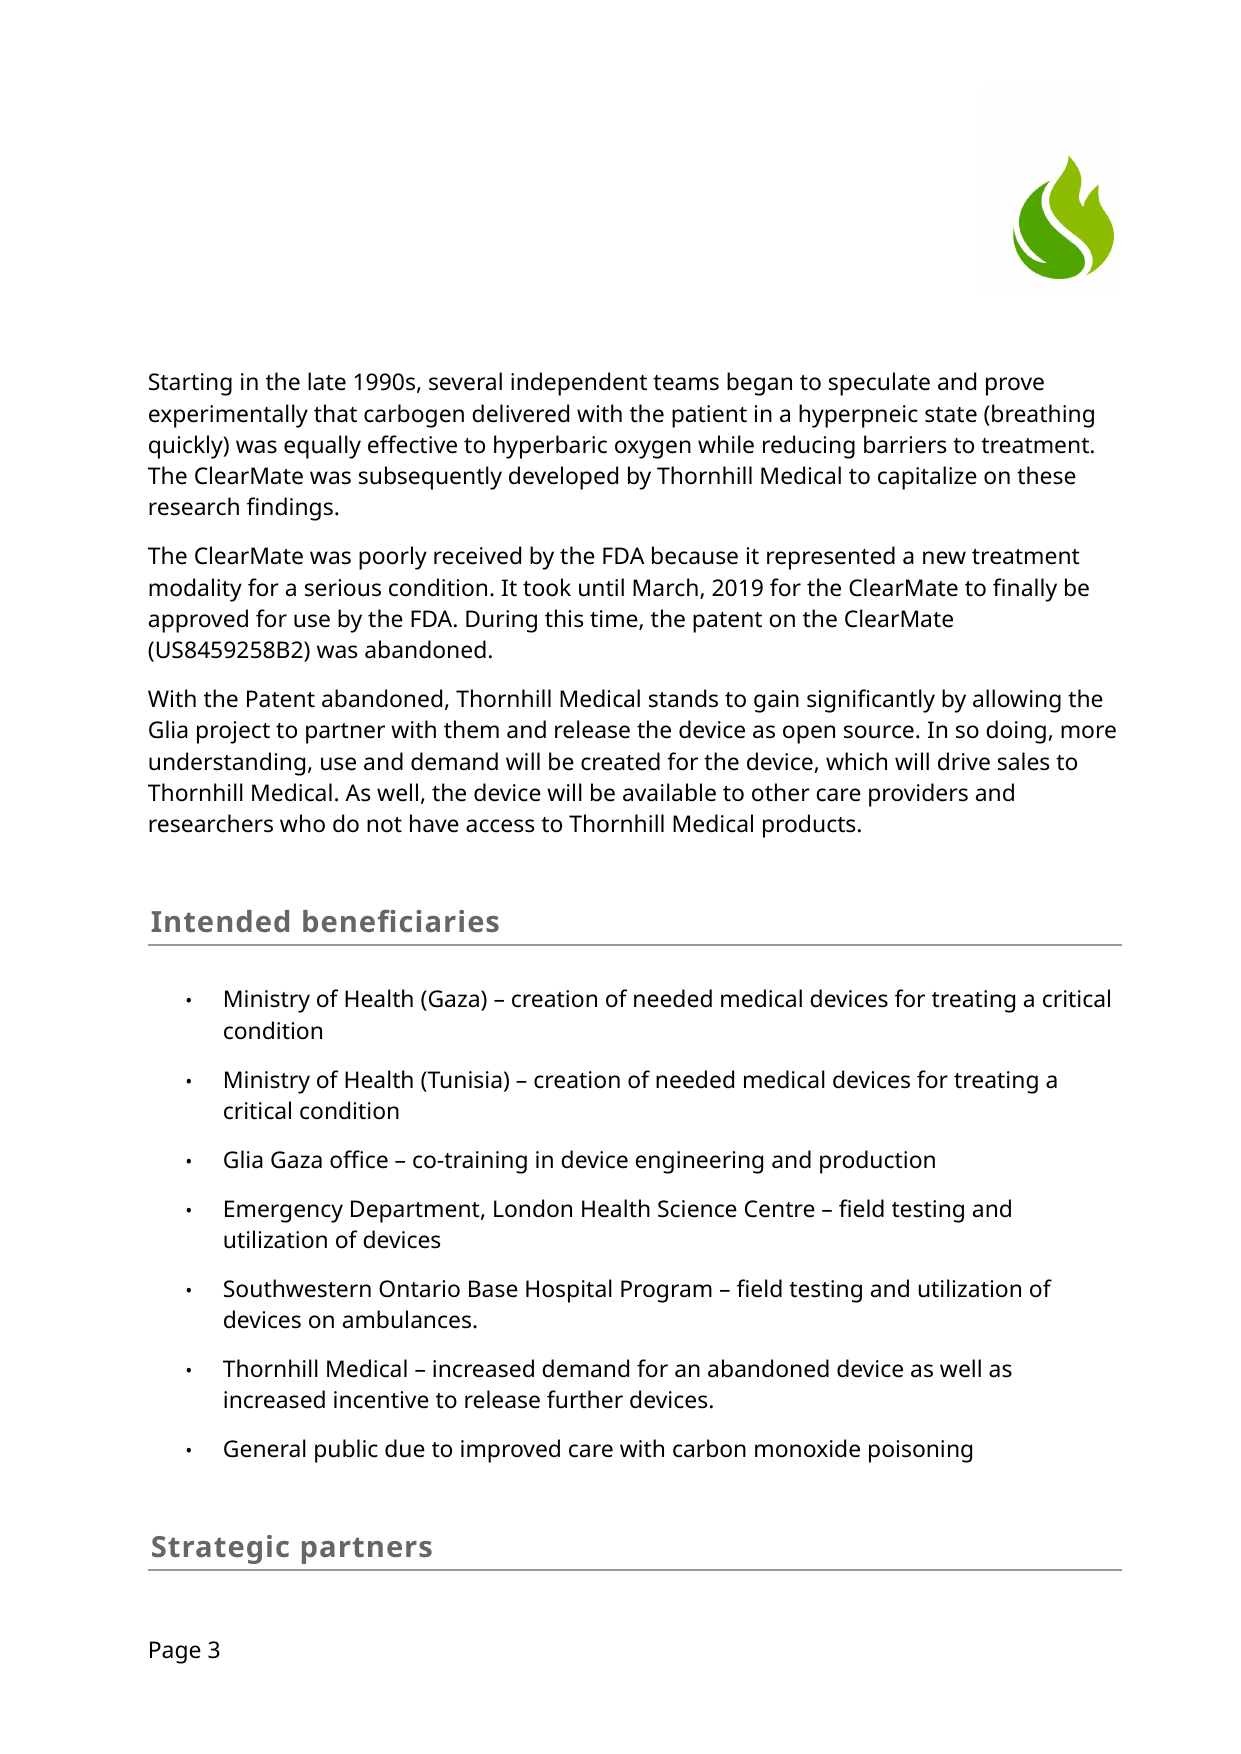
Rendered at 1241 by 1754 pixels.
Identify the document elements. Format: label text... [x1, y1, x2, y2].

list Ministry of Health (Tunisia) – creation of needed medical devices for treating a critical condition [185, 1064, 1122, 1126]
text The ClearMate was poorly received by the FDA because it represented a new treatment modality for a serious condition. It took until March, 2019 for the ClearMate to finally be approved for use by the FDA. During this time, the patent on the ClearMate (US8459258B2) was abandoned. [148, 540, 1122, 665]
picture [981, 83, 1026, 298]
list Southwestern Ontario Base Hospital Program – field testing and utilization of devices on ambulances. [185, 1273, 1122, 1336]
list Thornhill Medical – increased demand for an abandoned device as well as increased incentive to release further devices. [185, 1353, 1122, 1416]
list Ministry of Health (Gaza) – creation of needed medical devices for treating a critical condition [185, 983, 1122, 1046]
subtitle Strategic partners [148, 1524, 1122, 1569]
list Emergency Department, London Health Science Centre – field testing and utilization of devices [185, 1193, 1122, 1255]
text With the Patent abandoned, Thornhill Medical stands to gain significantly by allowing the Glia project to partner with them and release the device as open source. In so doing, more understanding, use and demand will be created for the device, which will drive sales to Thornhill Medical. As well, the device will be available to other care providers and researchers who do not have access to Thornhill Medical products. [148, 683, 1122, 839]
list Glia Gaza office – co-training in device engineering and production [185, 1144, 1122, 1175]
text Starting in the late 1990s, several independent teams began to speculate and prove experimentally that carbogen delivered with the patient in a hyperpneic state (breathing quickly) was equally effective to hyperbaric oxygen while reducing barriers to treatment. The ClearMate was subsequently developed by Thornhill Medical to capitalize on these research findings. [148, 366, 1122, 523]
subtitle Intended beneficiaries [148, 898, 1122, 944]
list General public due to improved care with carbon monoxide poisoning [185, 1433, 1122, 1465]
